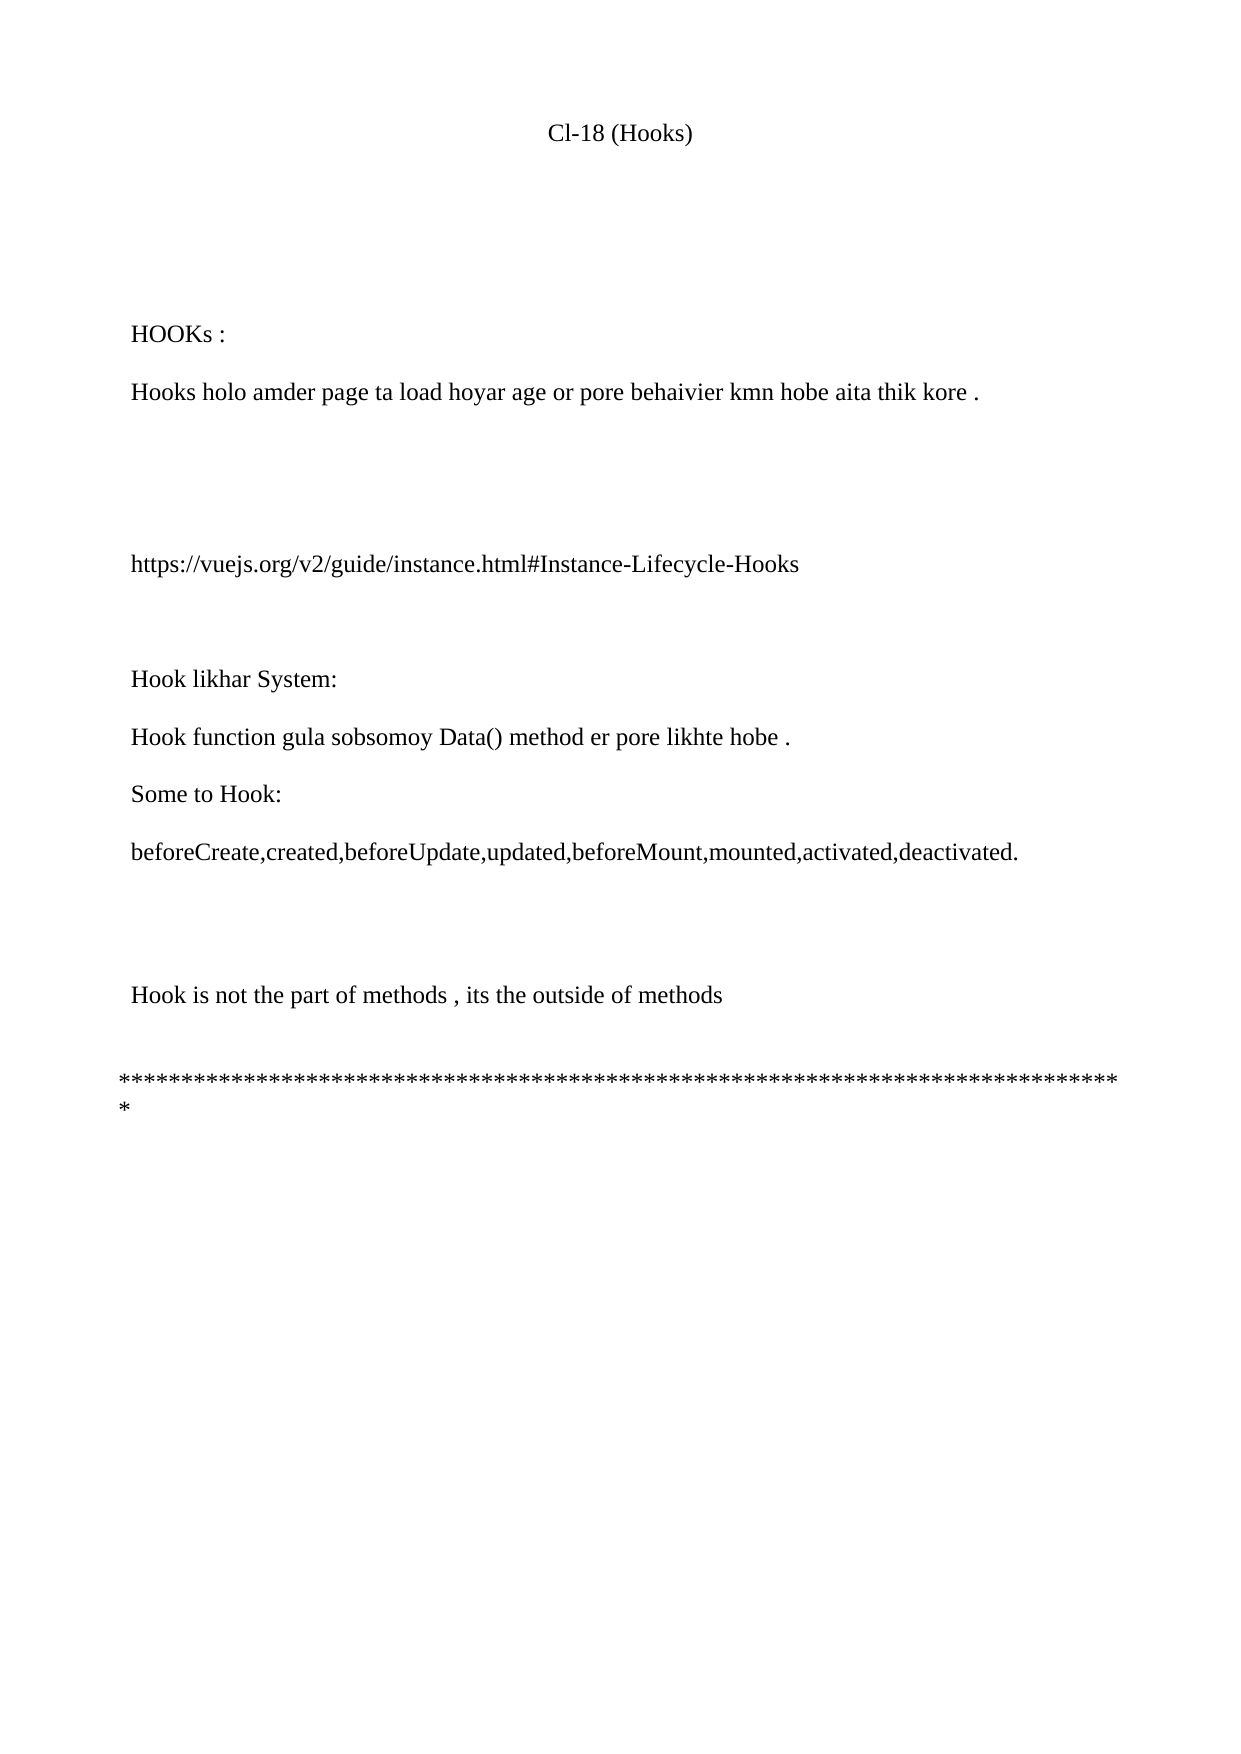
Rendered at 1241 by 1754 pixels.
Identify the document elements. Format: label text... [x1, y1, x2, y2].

text beforeCreate,created,beforeUpdate,updated,beforeMount,mounted,activated,deactivated. [118, 837, 1122, 866]
text Hook is not the part of methods , its the outside of methods [118, 981, 1122, 1009]
text https://vuejs.org/v2/guide/instance.html#Instance-Lifecycle-Hooks [118, 549, 1122, 578]
text Some to Hook: [118, 779, 1122, 808]
text Hook likhar System: [118, 664, 1122, 693]
text Hook function gula sobsomoy Data() method er pore likhte hobe . [118, 722, 1122, 751]
text ********************************************************************************* [118, 1038, 1122, 1124]
text Cl-18 (Hooks) [118, 118, 1122, 147]
text HOOKs : [118, 319, 1122, 348]
text Hooks holo amder page ta load hoyar age or pore behaivier kmn hobe aita thik kore . [118, 377, 1122, 406]
